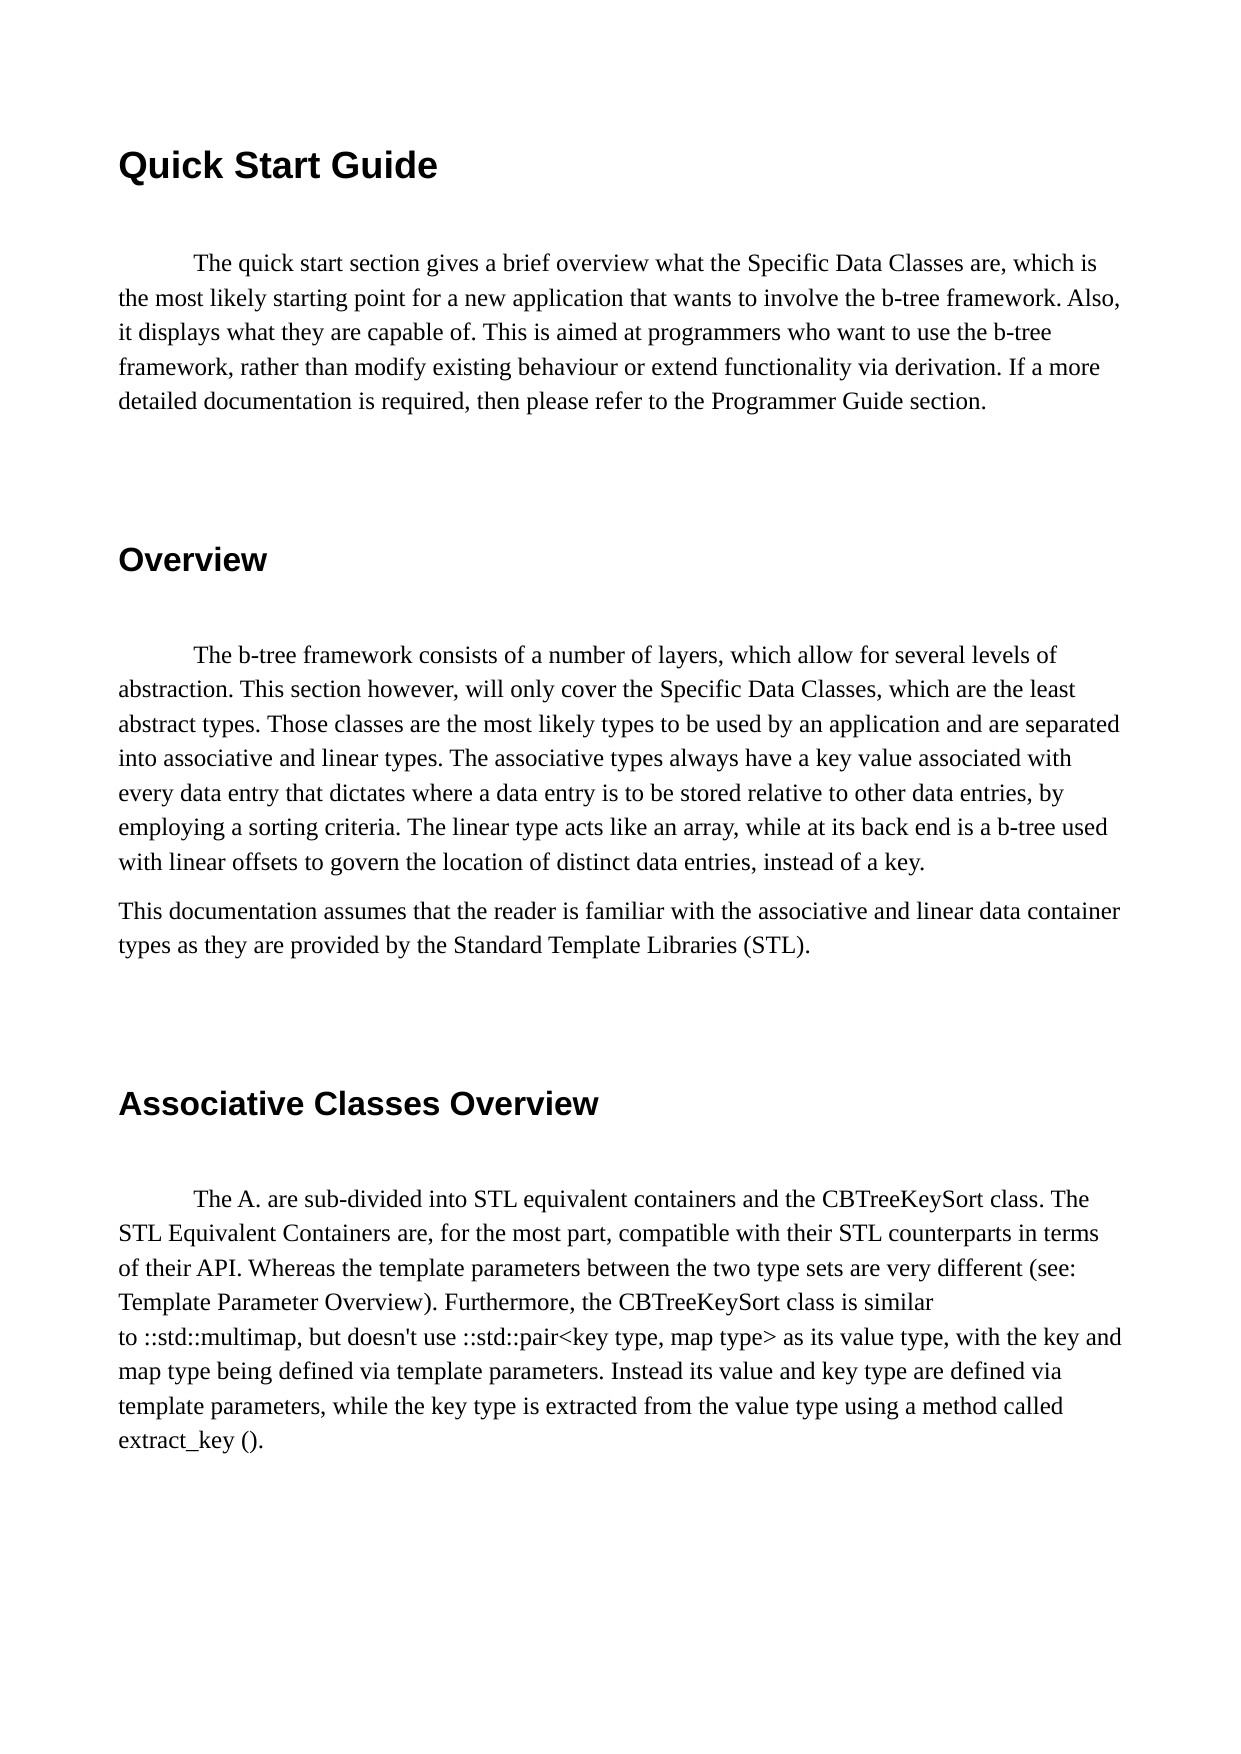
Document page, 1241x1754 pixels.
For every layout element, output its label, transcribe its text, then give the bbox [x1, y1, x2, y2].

subtitle Associative Classes Overview [118, 1084, 1122, 1122]
subtitle Quick Start Guide [118, 143, 1122, 187]
text The quick start section gives a brief overview what the Specific Data Classes are, which is the most likely starting point for a new application that wants to involve the b-tree framework. Also, it displays what they are capable of. This is aimed at programmers who want to use the b-tree framework, rather than modify existing behaviour or extend functionality via derivation. If a more detailed documentation is required, then please refer to the Programmer Guide section. [118, 248, 1122, 415]
text The b-tree framework consists of a number of layers, which allow for several levels of abstraction. This section however, will only cover the Specific Data Classes, which are the least abstract types. Those classes are the most likely types to be used by an application and are separated into associative and linear types. The associative types always have a key value associated with every data entry that dictates where a data entry is to be stored relative to other data entries, by employing a sorting criteria. The linear type acts like an array, while at its back end is a b-tree used with linear offsets to govern the location of distinct data entries, instead of a key. [118, 640, 1122, 876]
subtitle Overview [118, 540, 1122, 578]
text This documentation assumes that the reader is familiar with the associative and linear data container types as they are provided by the Standard Template Libraries (STL). [118, 896, 1122, 959]
text The A. are sub-divided into STL equivalent containers and the CBTreeKeySort class. The STL Equivalent Containers are, for the most part, compatible with their STL counterparts in terms of their API. Whereas the template parameters between the two type sets are very different (see: Template Parameter Overview). Furthermore, the CBTreeKeySort class is similar to ::std::multimap, but doesn't use ::std::pair<key type, map type> as its value type, with the key and map type being defined via template parameters. Instead its value and key type are defined via template parameters, while the key type is extracted from the value type using a method called extract_key (). [118, 1184, 1122, 1454]
